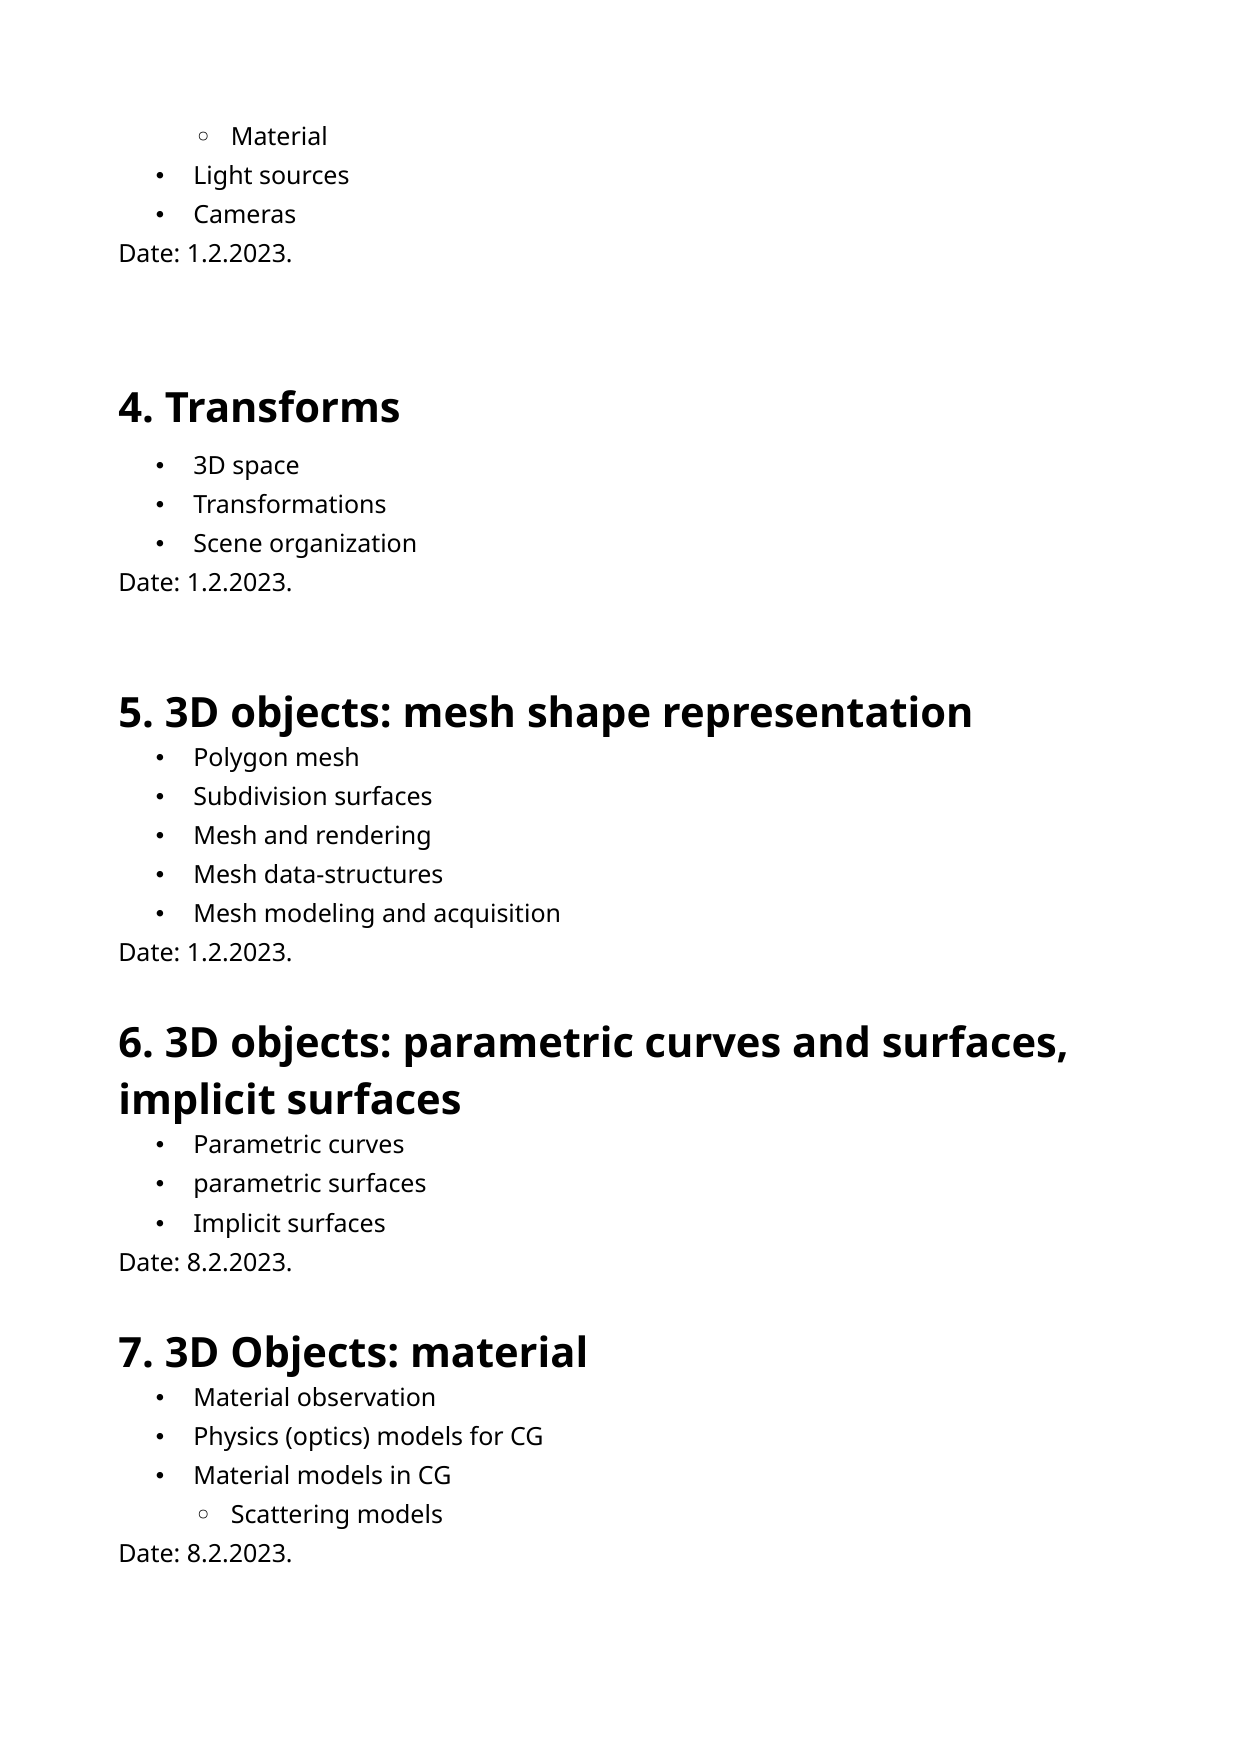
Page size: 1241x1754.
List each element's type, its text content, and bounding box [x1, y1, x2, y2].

subtitle 5. 3D objects: mesh shape representation [118, 682, 1122, 739]
list Material [193, 118, 1122, 152]
subtitle 4. Transforms [118, 378, 1122, 435]
list Mesh modeling and acquisition [156, 896, 1122, 930]
subtitle 6. 3D objects: parametric curves and surfaces, implicit surfaces [118, 1013, 1122, 1127]
text Date: 8.2.2023. [118, 1244, 1122, 1278]
list parametric surfaces [156, 1166, 1122, 1200]
list Transformations [156, 487, 1122, 521]
list Cameras [156, 196, 1122, 231]
text Date: 1.2.2023. [118, 935, 1122, 969]
list Implicit surfaces [156, 1205, 1122, 1239]
list Mesh data-structures [156, 857, 1122, 891]
list Material observation [156, 1379, 1122, 1413]
list 3D space [156, 447, 1122, 481]
list Polygon mesh [156, 739, 1122, 773]
text Date: 1.2.2023. [118, 236, 1122, 270]
text Date: 8.2.2023. [118, 1536, 1122, 1570]
list Scene organization [156, 526, 1122, 560]
list Mesh and rendering [156, 817, 1122, 852]
subtitle 7. 3D Objects: material [118, 1323, 1122, 1379]
text Date: 1.2.2023. [118, 565, 1122, 599]
list Scattering models [193, 1497, 1122, 1531]
list Physics (optics) models for CG [156, 1419, 1122, 1453]
list Material models in CG [156, 1458, 1122, 1492]
list Parametric curves [156, 1127, 1122, 1161]
list Subdivision surfaces [156, 778, 1122, 812]
list Light sources [156, 157, 1122, 191]
